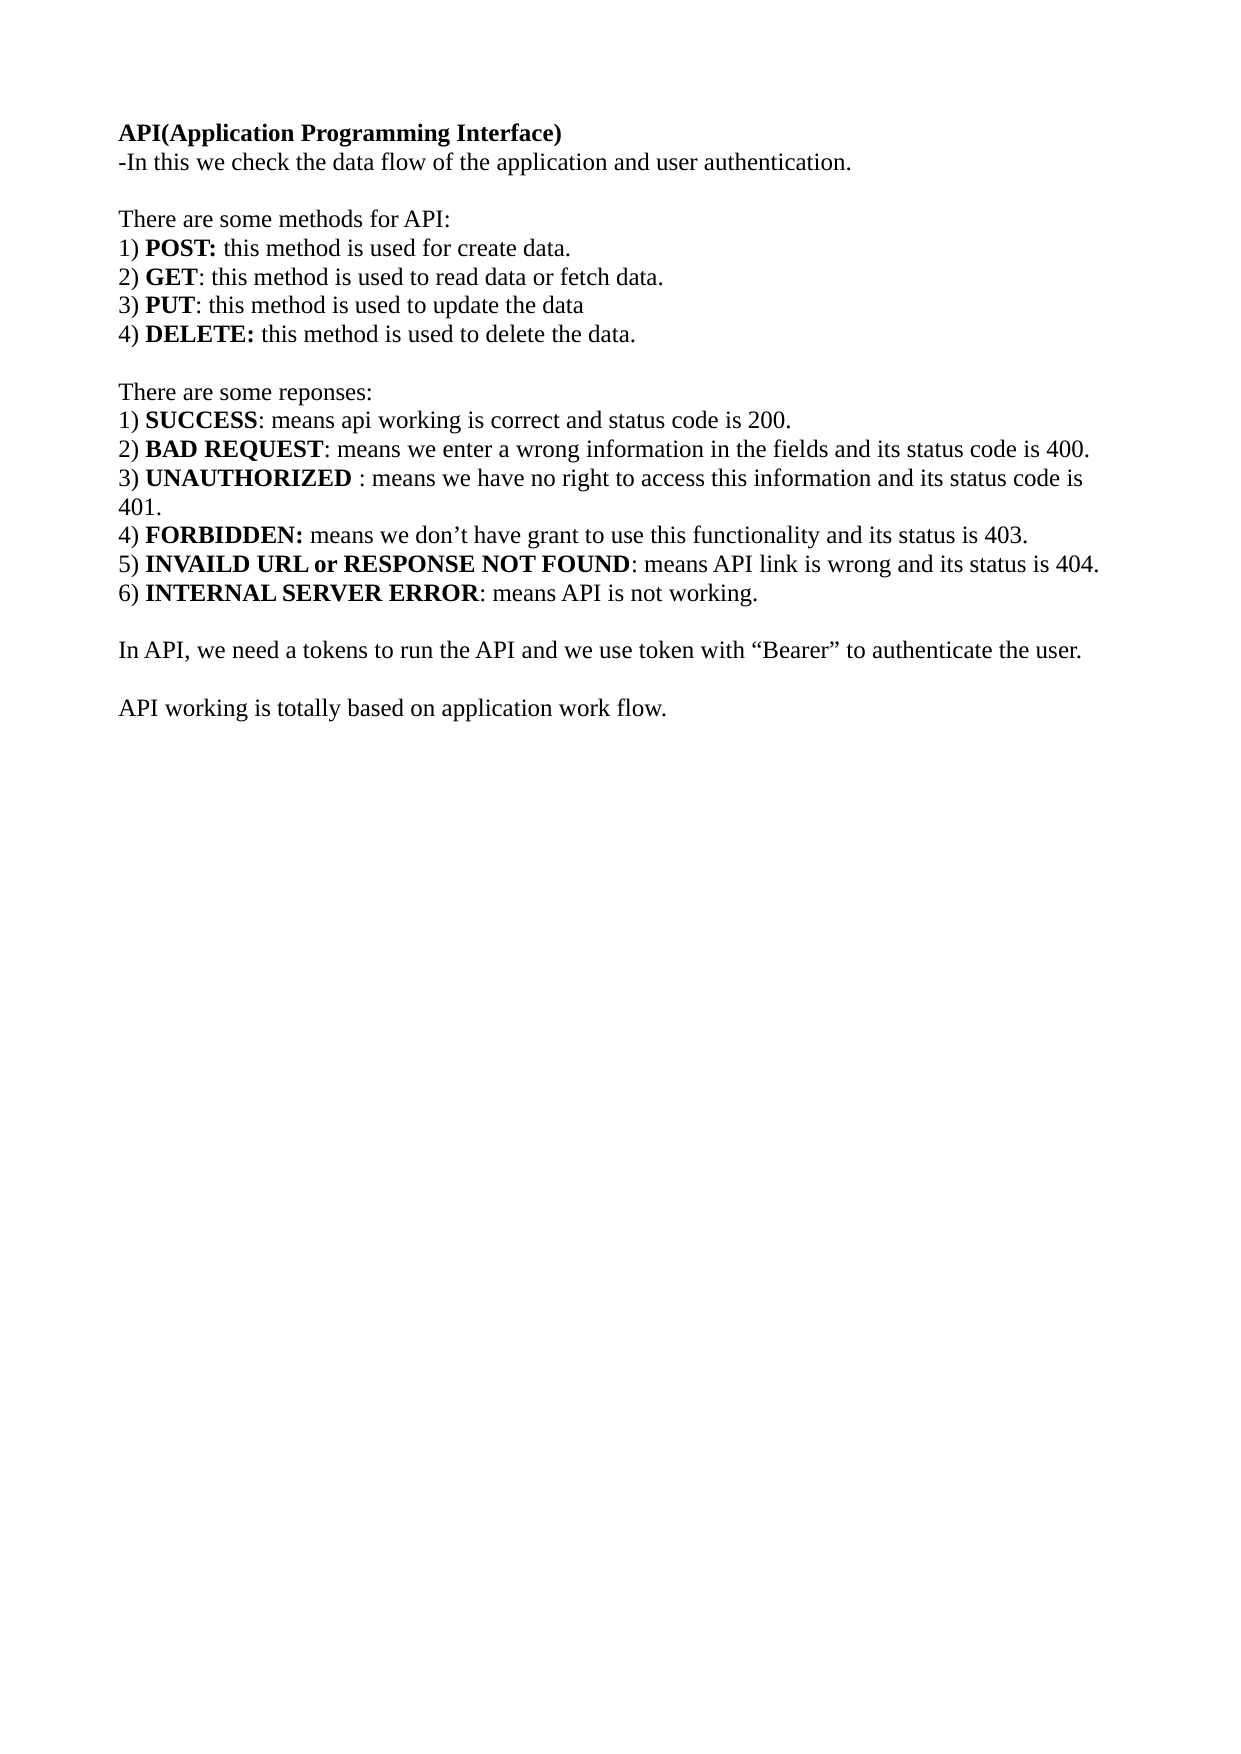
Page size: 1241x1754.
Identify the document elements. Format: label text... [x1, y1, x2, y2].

text 2) GET: this method is used to read data or fetch data. [118, 262, 1122, 291]
text API(Application Programming Interface) [118, 118, 1122, 147]
text There are some reponses: [118, 377, 1122, 406]
text 4) DELETE: this method is used to delete the data. [118, 319, 1122, 348]
text 2) BAD REQUEST: means we enter a wrong information in the fields and its status code is 400. [118, 434, 1122, 463]
text 1) SUCCESS: means api working is correct and status code is 200. [118, 406, 1122, 434]
text There are some methods for API: [118, 204, 1122, 233]
text 3) PUT: this method is used to update the data [118, 291, 1122, 319]
text In API, we need a tokens to run the API and we use token with “Bearer” to authenticate the user. [118, 636, 1122, 664]
text 1) POST: this method is used for create data. [118, 233, 1122, 262]
text 3) UNAUTHORIZED : means we have no right to access this information and its status code is 401. [118, 463, 1122, 521]
text 4) FORBIDDEN: means we don’t have grant to use this functionality and its status is 403. [118, 521, 1122, 549]
text 5) INVAILD URL or RESPONSE NOT FOUND: means API link is wrong and its status is 404. [118, 549, 1122, 578]
text 6) INTERNAL SERVER ERROR: means API is not working. [118, 578, 1122, 607]
text -In this we check the data flow of the application and user authentication. [118, 147, 1122, 176]
text API working is totally based on application work flow. [118, 693, 1122, 722]
